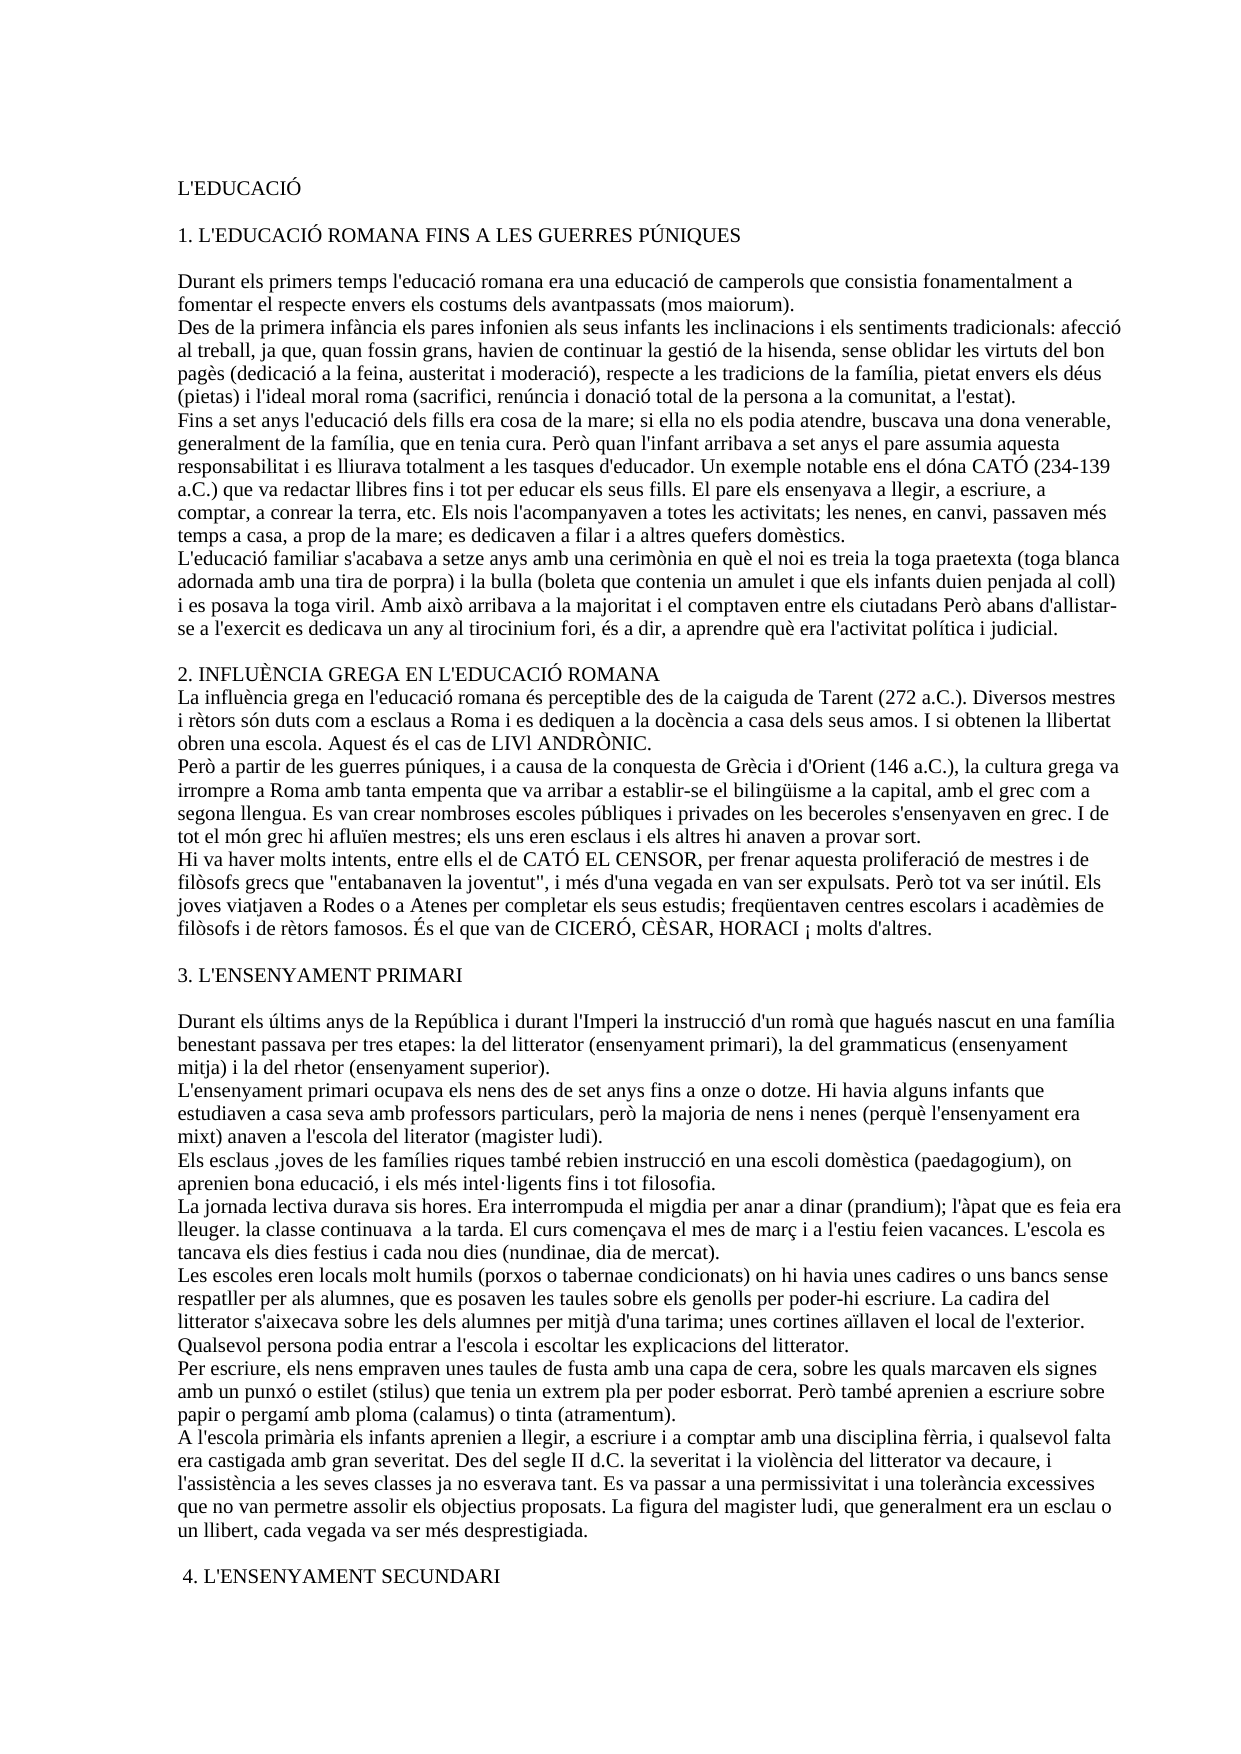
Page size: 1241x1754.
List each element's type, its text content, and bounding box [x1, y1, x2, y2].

text Durant els primers temps l'educació romana era una educació de camperols que consistia fonamentalment a fomentar el respecte envers els costums dels avantpassats (mos maiorum). [177, 270, 1122, 316]
text Hi va haver molts intents, entre ells el de CATÓ EL CENSOR, per frenar aquesta proliferació de mestres i de filòsofs grecs que "entabanaven la joventut", i més d'una vegada en van ser expulsats. Però tot va ser inútil. Els joves viatjaven a Rodes o a Atenes per completar els seus estudis; freqüentaven centres escolars i acadèmies de filòsofs i de rètors famosos. És el que van de CICERÓ, CÈSAR, HORACI ¡ molts d'altres. [177, 848, 1122, 940]
text 4. L'ENSENYAMENT SECUNDARI [177, 1565, 1122, 1588]
text La jornada lectiva durava sis hores. Era interrompuda el migdia per anar a dinar (prandium); l'àpat que es feia era lleuger. la classe continuava a la tarda. El curs començava el mes de març i a l'estiu feien vacances. L'escola es tancava els dies festius i cada nou dies (nundinae, dia de mercat). [177, 1195, 1122, 1264]
text 3. L'ENSENYAMENT PRIMARI [177, 963, 1122, 987]
text L'EDUCACIÓ [177, 177, 1122, 200]
text 1. L'EDUCACIÓ ROMANA FINS A LES GUERRES PÚNIQUES [177, 223, 1122, 247]
text Fins a set anys l'educació dels fills era cosa de la mare; si ella no els podia atendre, buscava una dona venerable, generalment de la família, que en tenia cura. Però quan l'infant arribava a set anys el pare assumia aquesta responsabilitat i es lliurava totalment a les tasques d'educador. Un exemple notable ens el dóna CATÓ (234-139 a.C.) que va redactar llibres fins i tot per educar els seus fills. El pare els ensenyava a llegir, a escriure, a comptar, a conrear la terra, etc. Els nois l'acompanyaven a totes les activitats; les nenes, en canvi, passaven més temps a casa, a prop de la mare; es dedicaven a filar i a altres quefers domèstics. [177, 408, 1122, 547]
text Els esclaus ,joves de les famílies riques també rebien instrucció en una escoli domèstica (paedagogium), on aprenien bona educació, i els més intel·ligents fins i tot filosofia. [177, 1148, 1122, 1195]
text Des de la primera infància els pares infonien als seus infants les inclinacions i els sentiments tradicionals: afecció al treball, ja que, quan fossin grans, havien de continuar la gestió de la hisenda, sense oblidar les virtuts del bon pagès (dedicació a la feina, austeritat i moderació), respecte a les tradicions de la família, pietat envers els déus (pietas) i l'ideal moral roma (sacrifici, renúncia i donació total de la persona a la comunitat, a l'estat). [177, 316, 1122, 408]
text 2. INFLUÈNCIA GREGA EN L'EDUCACIÓ ROMANA [177, 663, 1122, 686]
text L'ensenyament primari ocupava els nens des de set anys fins a onze o dotze. Hi havia alguns infants que estudiaven a casa seva amb professors particulars, però la majoria de nens i nenes (perquè l'ensenyament era mixt) anaven a l'escola del literator (magister ludi). [177, 1079, 1122, 1148]
text Però a partir de les guerres púniques, i a causa de la conquesta de Grècia i d'Orient (146 a.C.), la cultura grega va irrompre a Roma amb tanta empenta que va arribar a establir-se el bilingüisme a la capital, amb el grec com a segona llengua. Es van crear nombroses escoles públiques i privades on les beceroles s'ensenyaven en grec. I de tot el món grec hi afluïen mestres; els uns eren esclaus i els altres hi anaven a provar sort. [177, 755, 1122, 848]
text L'educació familiar s'acabava a setze anys amb una cerimònia en què el noi es treia la toga praetexta (toga blanca adornada amb una tira de porpra) i la bulla (boleta que contenia un amulet i que els infants duien penjada al coll) i es posava la toga viril. Amb això arribava a la majoritat i el comptaven entre els ciutadans Però abans d'allistar-se a l'exercit es dedicava un any al tirocinium fori, és a dir, a aprendre què era l'activitat política i judicial. [177, 547, 1122, 640]
text Les escoles eren locals molt humils (porxos o tabernae condicionats) on hi havia unes cadires o uns bancs sense respatller per als alumnes, que es posaven les taules sobre els genolls per poder-hi escriure. La cadira del litterator s'aixecava sobre les dels alumnes per mitjà d'una tarima; unes cortines aïllaven el local de l'exterior. Qualsevol persona podia entrar a l'escola i escoltar les explicacions del litterator. [177, 1264, 1122, 1357]
text A l'escola primària els infants aprenien a llegir, a escriure i a comptar amb una disciplina fèrria, i qualsevol falta era castigada amb gran severitat. Des del segle II d.C. la severitat i la violència del litterator va decaure, i l'assistència a les seves classes ja no esverava tant. Es va passar a una permissivitat i una tolerància excessives que no van permetre assolir els objectius proposats. La figura del magister ludi, que generalment era un esclau o un llibert, cada vegada va ser més desprestigiada. [177, 1426, 1122, 1542]
text La influència grega en l'educació romana és perceptible des de la caiguda de Tarent (272 a.C.). Diversos mestres i rètors són duts com a esclaus a Roma i es dediquen a la docència a casa dels seus amos. I si obtenen la llibertat obren una escola. Aquest és el cas de LIVl ANDRÒNIC. [177, 686, 1122, 755]
text Per escriure, els nens empraven unes taules de fusta amb una capa de cera, sobre les quals marcaven els signes amb un punxó o estilet (stilus) que tenia un extrem pla per poder esborrat. Però també aprenien a escriure sobre papir o pergamí amb ploma (calamus) o tinta (atramentum). [177, 1357, 1122, 1426]
text Durant els últims anys de la República i durant l'Imperi la instrucció d'un romà que hagués nascut en una família benestant passava per tres etapes: la del litterator (ensenyament primari), la del grammaticus (ensenyament mitja) i la del rhetor (ensenyament superior). [177, 1010, 1122, 1079]
